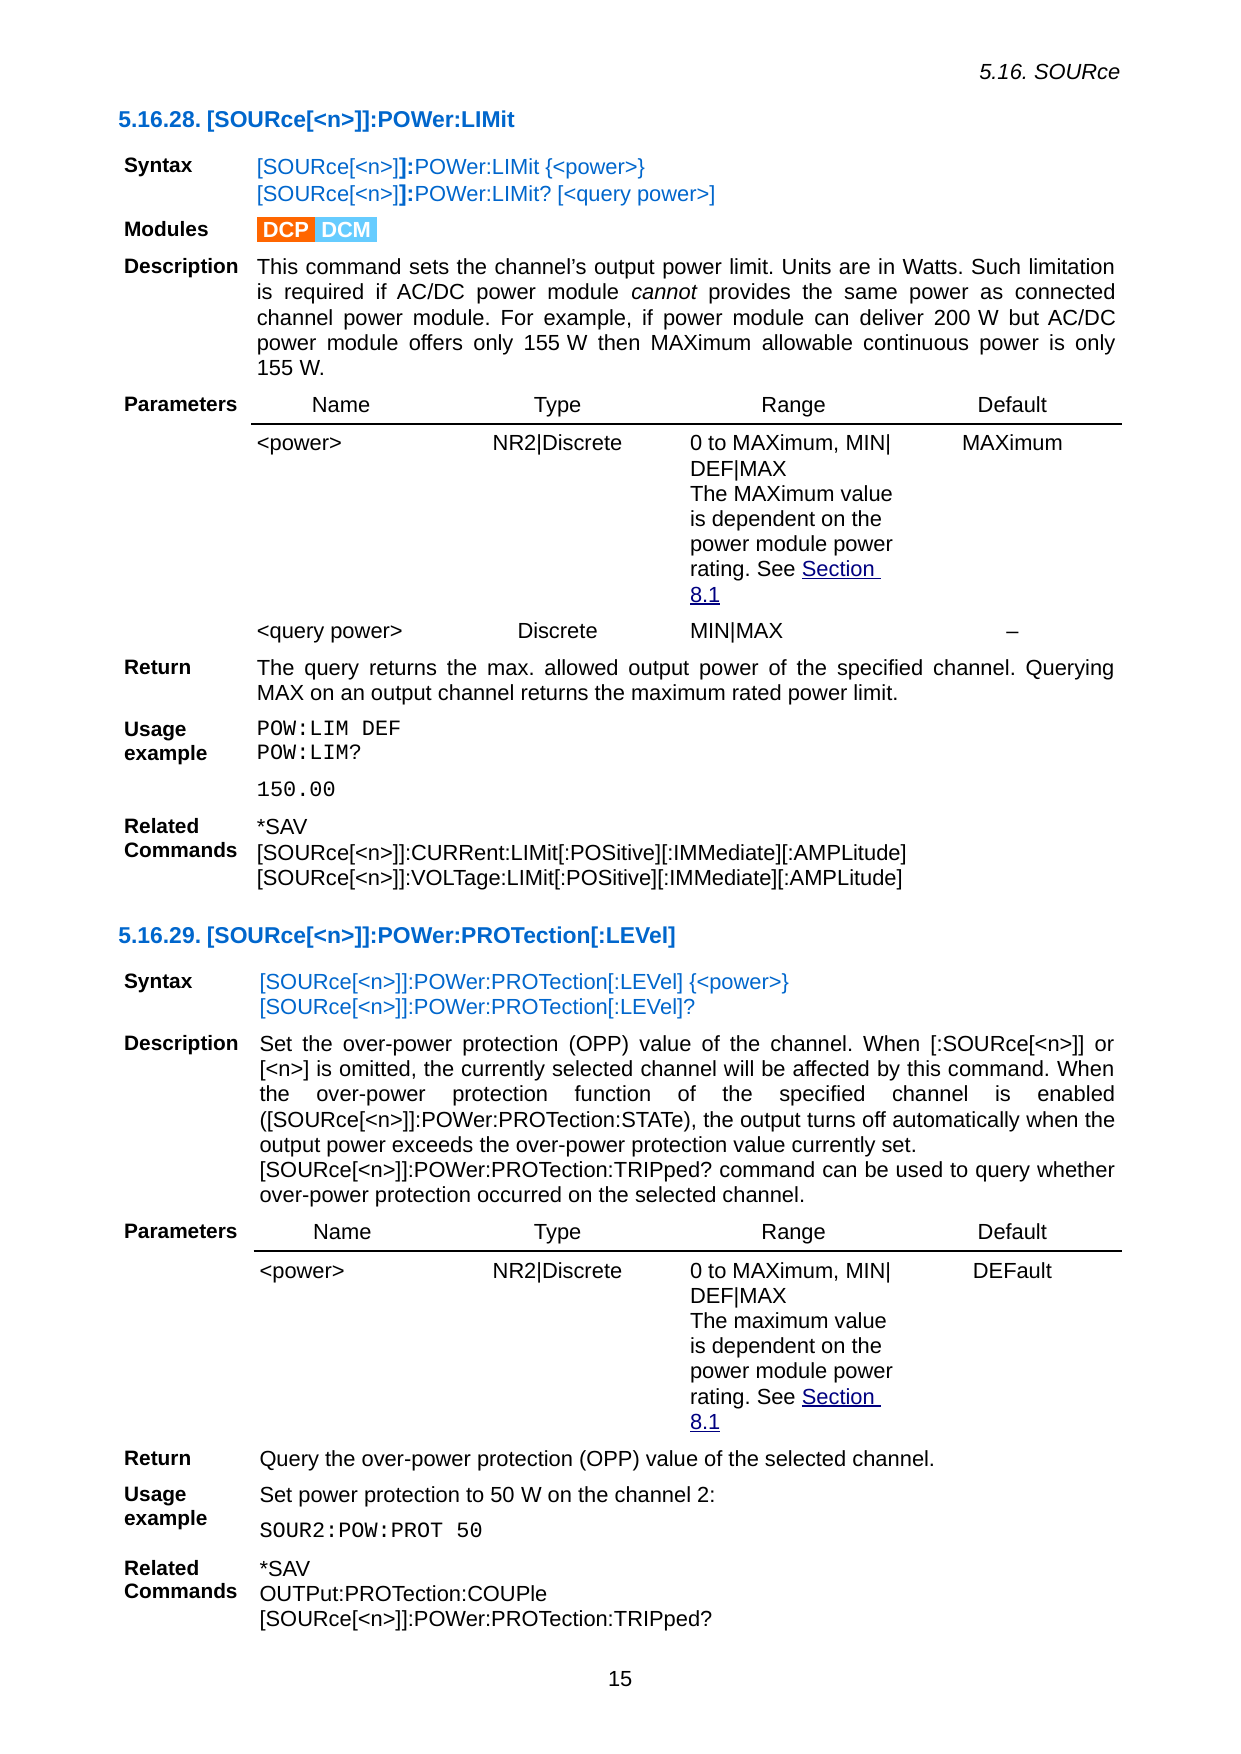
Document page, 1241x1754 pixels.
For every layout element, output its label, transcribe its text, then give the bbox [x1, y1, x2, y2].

table_cell Query the over-power protection (OPP) value of the selected channel. [254, 1440, 1122, 1476]
table_cell <query power> [251, 613, 431, 649]
table_header [SOURce[<n>]]:POWer:LIMit {<power>} [SOURce[<n>]]:POWer:LIMit? [<query power>] [251, 148, 1122, 212]
table_cell *SAV OUTPut:PROTection:COUPle [SOURce[<n>]]:POWer:PROTection:TRIPped? [254, 1550, 1122, 1637]
table_cell Range [684, 1213, 903, 1250]
subtitle [SOURce[<n>]]:POWer:PROTection[:LEVel] [118, 922, 1122, 948]
table_cell Return [118, 649, 251, 711]
table_cell Range [684, 386, 903, 422]
table_cell NR2|Discrete [431, 425, 684, 612]
table_cell Return [118, 1440, 253, 1476]
table_cell Name [251, 386, 431, 422]
table_header Syntax [118, 148, 251, 212]
table_cell Modules [118, 212, 251, 248]
table_header [SOURce[<n>]]:POWer:PROTection[:LEVel] {<power>} [SOURce[<n>]]:POWer:PROTection[:LEVel]? [254, 963, 1122, 1025]
table_header Syntax [118, 963, 253, 1025]
table_cell <power> [254, 1252, 431, 1440]
table_cell *SAV [SOURce[<n>]]:CURRent:LIMit[:POSitive][:IMMediate][:AMPLitude] [SOURce[<n>]]:VOLTage:LIMit[:POSitive][:IMMediate][:AMPLitude] [251, 809, 1122, 896]
table_cell Set power protection to 50 W on the channel 2: SOUR2:POW:PROT 50 [254, 1476, 1122, 1550]
table_cell This command sets the channel’s output power limit. Units are in Watts. Such limitation is required if AC/DC power module cannot provides the same power as connected channel power module. For example, if power module can deliver 200 W but AC/DC power module offers only 155 W then MAXimum allowable continuous power is only 155 W. [251, 248, 1122, 386]
table_cell MIN|MAX [684, 613, 903, 649]
table_cell Default [903, 1213, 1122, 1250]
table_cell Usage example [118, 711, 251, 808]
table_cell [118, 613, 251, 649]
table_cell Discrete [431, 613, 684, 649]
table_cell <power> [251, 425, 431, 612]
table_cell NR2|Discrete [431, 1252, 684, 1440]
table_cell Usage example [118, 1476, 253, 1550]
table_cell Type [431, 386, 684, 422]
table_cell Type [431, 1213, 684, 1250]
subtitle [SOURce[<n>]]:POWer:LIMit [118, 106, 1122, 133]
table_cell Description [118, 248, 251, 386]
table_cell Parameters [118, 1213, 253, 1440]
table_cell Default [903, 386, 1122, 422]
table_cell Parameters [118, 386, 251, 612]
table_cell The query returns the max. allowed output power of the specified channel. Querying MAX on an output channel returns the maximum rated power limit. [251, 649, 1122, 711]
table_cell Set the over-power protection (OPP) value of the channel. When [:SOURce[<n>]] or [<n>] is omitted, the currently selected channel will be affected by this command. When the over-power protection function of the specified channel is enabled ([SOURce[<n>]]:POWer:PROTection:STATe), the output turns off automatically when the output power exceeds the over-power protection value currently set. [SOURce[<n>]]:POWer:PROTection:TRIPped? command can be used to query whether over-power protection occurred on the selected channel. [254, 1025, 1122, 1213]
table_cell POW:LIM DEF POW:LIM? 150.00 [251, 711, 1122, 808]
table_cell DEFault [903, 1252, 1122, 1440]
table_cell Description [118, 1025, 253, 1213]
table_cell – [903, 613, 1122, 649]
table_cell DCP DCM [251, 212, 1122, 248]
table_cell 0 to MAXimum, MIN|DEF|MAX The maximum value is dependent on the power module power rating. See Section 8.1 [684, 1252, 903, 1440]
table_cell Related Commands [118, 809, 251, 896]
table_cell 0 to MAXimum, MIN|DEF|MAX The MAXimum value is dependent on the power module power rating. See Section 8.1 [684, 425, 903, 612]
table_cell MAXimum [903, 425, 1122, 612]
table_cell Name [254, 1213, 431, 1250]
table_cell Related Commands [118, 1550, 253, 1637]
